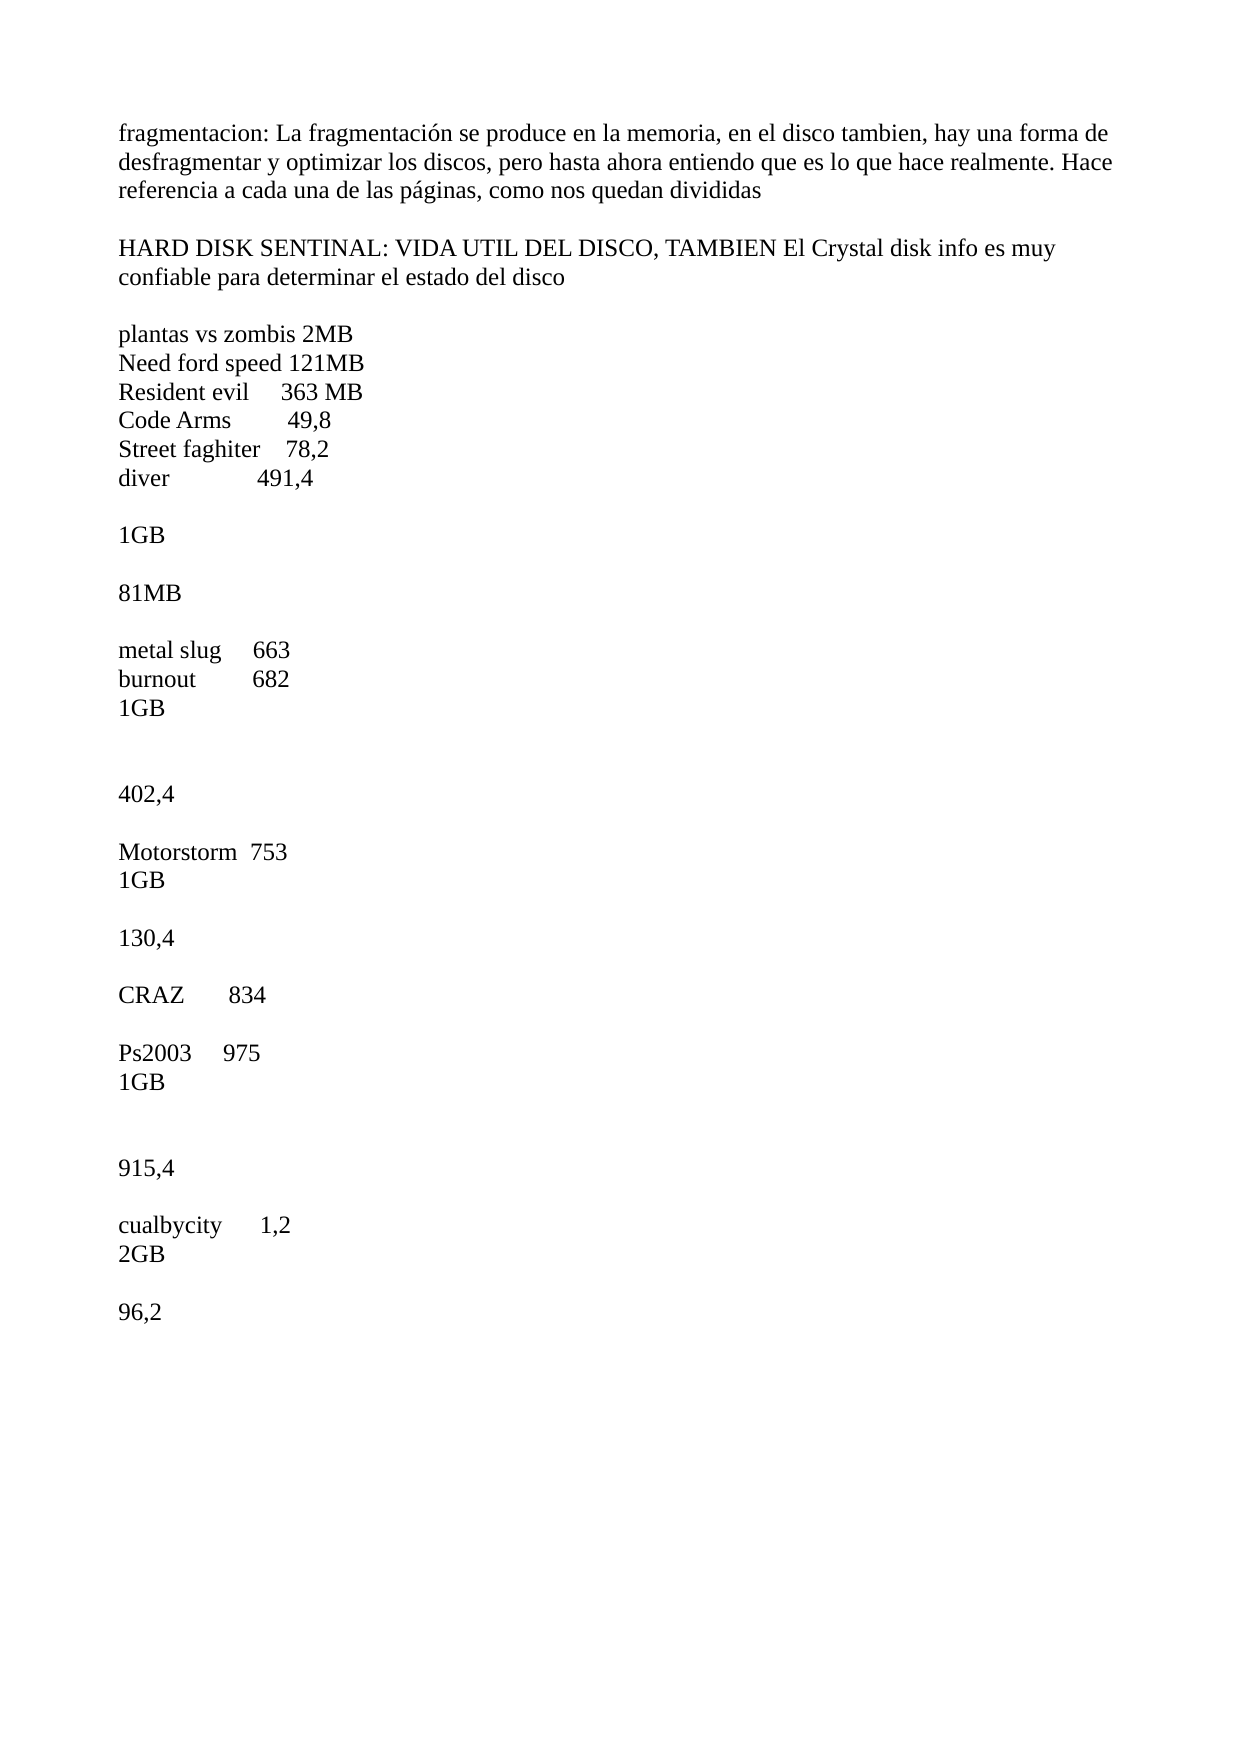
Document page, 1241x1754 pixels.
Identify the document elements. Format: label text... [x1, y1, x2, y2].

text 1GB [118, 866, 1122, 894]
text Street faghiter 78,2 [118, 434, 1122, 463]
text 130,4 [118, 923, 1122, 952]
text burnout 682 [118, 664, 1122, 693]
text 915,4 [118, 1153, 1122, 1182]
text 1GB [118, 693, 1122, 722]
text fragmentacion: La fragmentación se produce en la memoria, en el disco tambien, hay una forma de desfragmentar y optimizar los discos, pero hasta ahora entiendo que es lo que hace realmente. Hace referencia a cada una de las páginas, como nos quedan divididas [118, 118, 1122, 204]
text 1GB [118, 521, 1122, 549]
text 402,4 [118, 779, 1122, 808]
text Motorstorm 753 [118, 837, 1122, 866]
text Resident evil 363 MB [118, 377, 1122, 406]
text 1GB [118, 1067, 1122, 1096]
text HARD DISK SENTINAL: VIDA UTIL DEL DISCO, TAMBIEN El Crystal disk info es muy confiable para determinar el estado del disco [118, 233, 1122, 291]
text Ps2003 975 [118, 1038, 1122, 1067]
text cualbycity 1,2 [118, 1211, 1122, 1239]
text diver 491,4 [118, 463, 1122, 492]
text 96,2 [118, 1297, 1122, 1326]
text plantas vs zombis 2MB [118, 319, 1122, 348]
text CRAZ 834 [118, 981, 1122, 1009]
text Code Arms 49,8 [118, 406, 1122, 434]
text metal slug 663 [118, 636, 1122, 664]
text 81MB [118, 578, 1122, 607]
text Need ford speed 121MB [118, 348, 1122, 377]
text 2GB [118, 1239, 1122, 1268]
